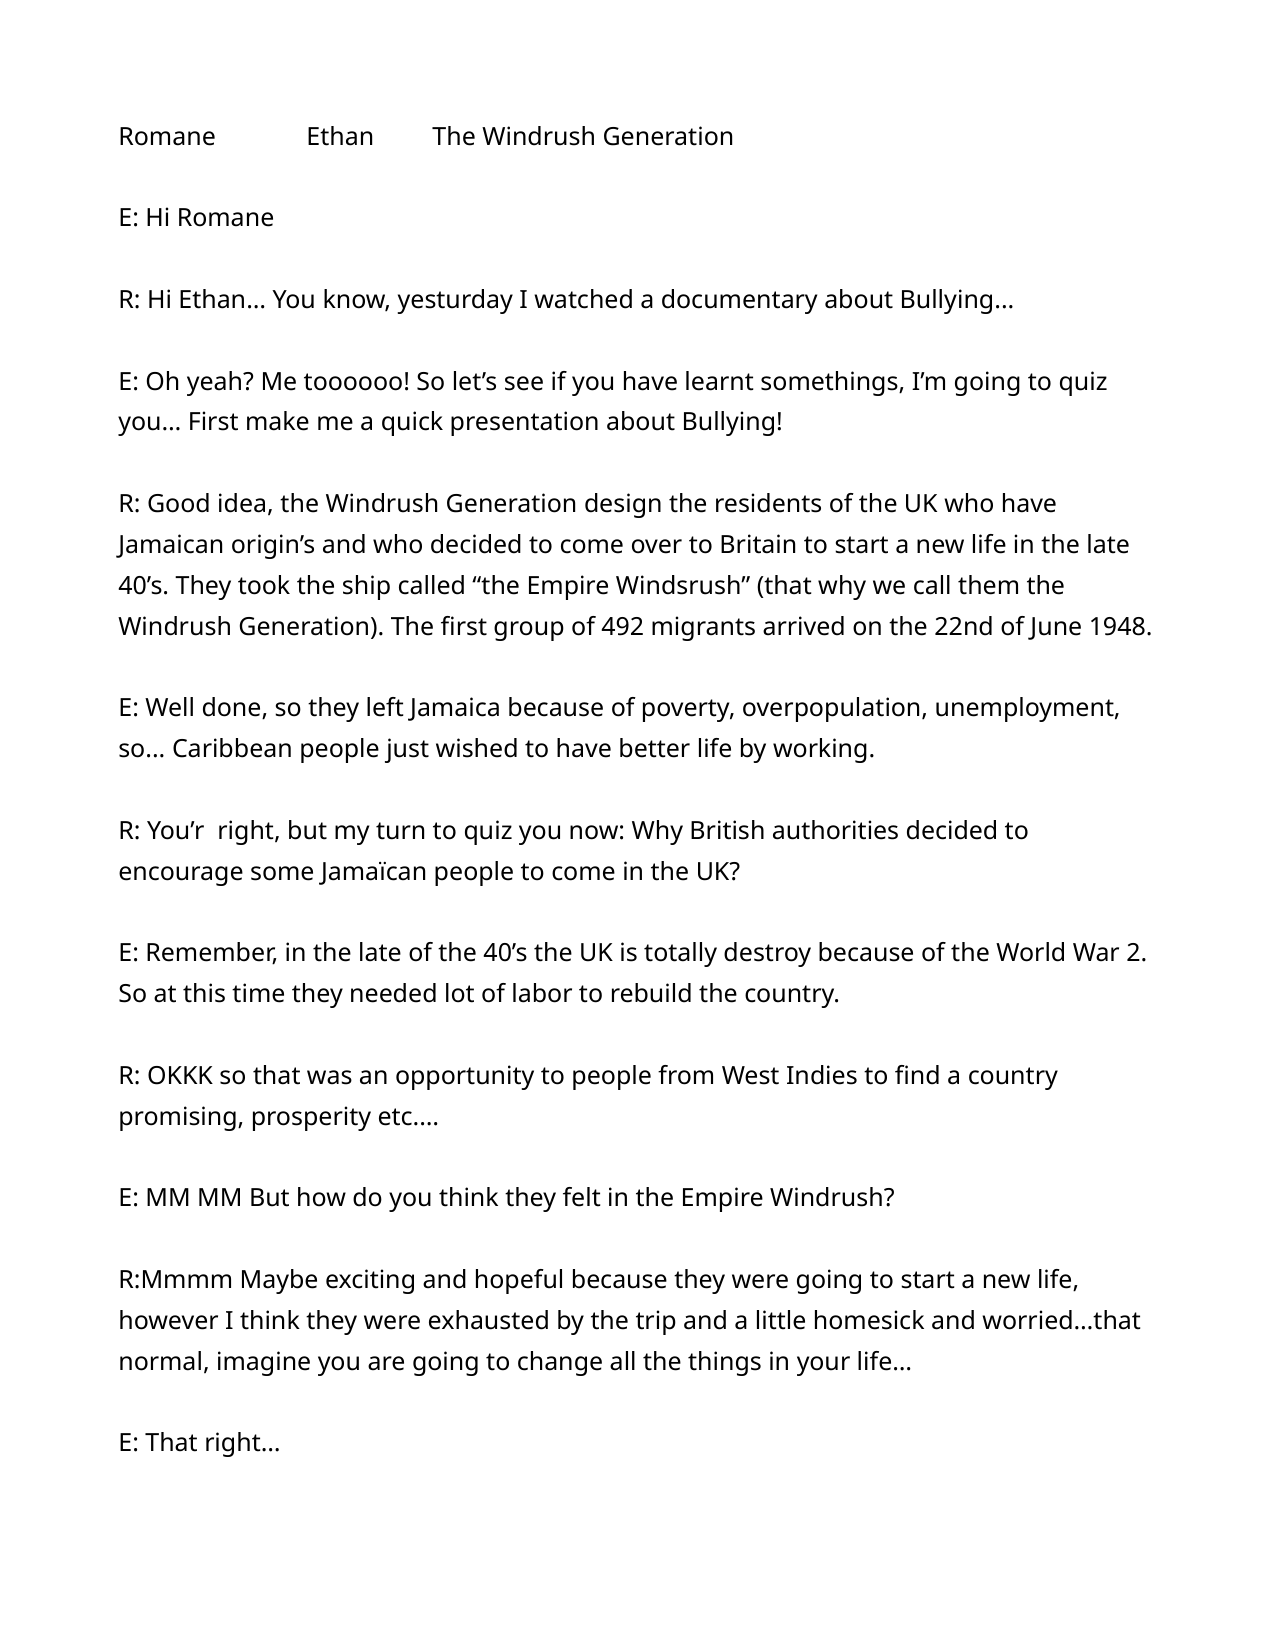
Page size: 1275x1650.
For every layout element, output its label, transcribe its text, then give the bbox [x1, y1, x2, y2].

text R: OKKK so that was an opportunity to people from West Indies to find a country promising, prosperity etc.… [118, 1057, 1157, 1132]
text R: Hi Ethan… You know, yesturday I watched a documentary about Bullying... [118, 281, 1157, 316]
text E: Remember, in the late of the 40’s the UK is totally destroy because of the World War 2. So at this time they needed lot of labor to rebuild the country. [118, 935, 1157, 1010]
text E: Well done, so they left Jamaica because of poverty, overpopulation, unemployment, so... Caribbean people just wished to have better life by working. [118, 690, 1157, 765]
text E: MM MM But how do you think they felt in the Empire Windrush? [118, 1180, 1157, 1214]
text R: You’r right, but my turn to quiz you now: Why British authorities decided to encourage some Jamaïcan people to come in the UK? [118, 812, 1157, 887]
text R:Mmmm Maybe exciting and hopeful because they were going to start a new life, however I think they were exhausted by the trip and a little homesick and worried…that normal, imagine you are going to change all the things in your life… [118, 1261, 1157, 1377]
text E: Oh yeah? Me toooooo! So let’s see if you have learnt somethings, I’m going to quiz you… First make me a quick presentation about Bullying! [118, 363, 1157, 438]
text E: That right… [118, 1425, 1157, 1459]
text E: Hi Romane [118, 200, 1157, 234]
text Romane Ethan The Windrush Generation [118, 118, 1157, 152]
text R: Good idea, the Windrush Generation design the residents of the UK who have Jamaican origin’s and who decided to come over to Britain to start a new life in the late 40’s. They took the ship called “the Empire Windsrush” (that why we call them the Windrush Generation). The first group of 492 migrants arrived on the 22nd of June 1948. [118, 486, 1157, 642]
